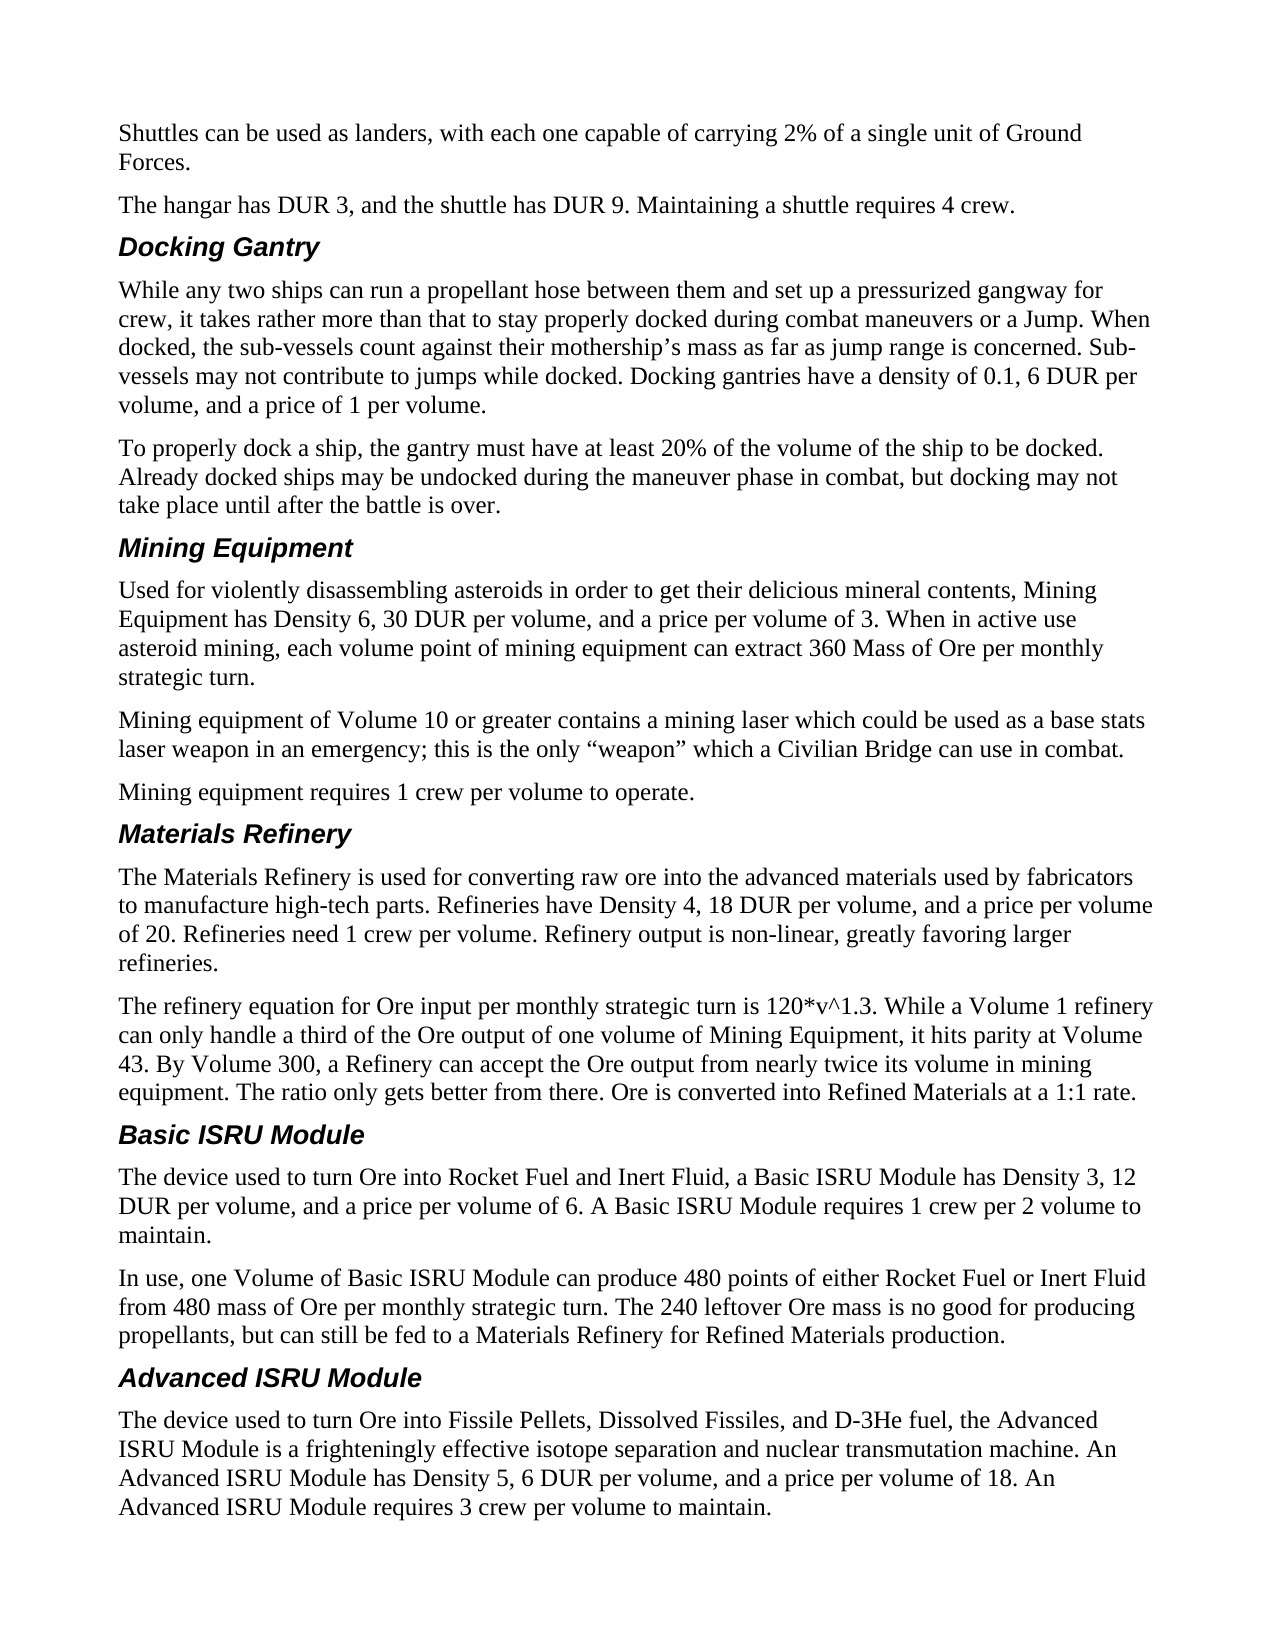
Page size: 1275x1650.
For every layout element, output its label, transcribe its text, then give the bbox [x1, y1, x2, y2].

text Mining equipment requires 1 crew per volume to operate. [118, 777, 1157, 806]
text Used for violently disassembling asteroids in order to get their delicious mineral contents, Mining Equipment has Density 6, 30 DUR per volume, and a price per volume of 3. When in active use asteroid mining, each volume point of mining equipment can extract 360 Mass of Ore per monthly strategic turn. [118, 576, 1157, 691]
text Mining equipment of Volume 10 or greater contains a mining laser which could be used as a base stats laser weapon in an emergency; this is the only “weapon” which a Civilian Bridge can use in combat. [118, 705, 1157, 762]
subtitle Basic ISRU Module [118, 1119, 1157, 1150]
text The hangar has DUR 3, and the shuttle has DUR 9. Maintaining a shuttle requires 4 crew. [118, 190, 1157, 219]
text The refinery equation for Ore input per monthly strategic turn is 120*v^1.3. While a Volume 1 refinery can only handle a third of the Ore output of one volume of Mining Equipment, it hits parity at Volume 43. By Volume 300, a Refinery can accept the Ore output from nearly twice its volume in mining equipment. The ratio only gets better from there. Ore is converted into Refined Materials at a 1:1 rate. [118, 991, 1157, 1106]
subtitle Mining Equipment [118, 532, 1157, 563]
text In use, one Volume of Basic ISRU Module can produce 480 points of either Rocket Fuel or Inert Fluid from 480 mass of Ore per monthly strategic turn. The 240 leftover Ore mass is no good for producing propellants, but can still be fed to a Materials Refinery for Refined Materials production. [118, 1263, 1157, 1349]
text The device used to turn Ore into Fissile Pellets, Dissolved Fissiles, and D-3He fuel, the Advanced ISRU Module is a frighteningly effective isotope separation and nuclear transmutation machine. An Advanced ISRU Module has Density 5, 6 DUR per volume, and a price per volume of 18. An Advanced ISRU Module requires 3 crew per volume to maintain. [118, 1406, 1157, 1521]
text While any two ships can run a propellant hose between them and set up a pressurized gangway for crew, it takes rather more than that to stay properly docked during combat maneuvers or a Jump. When docked, the sub-vessels count against their mothership’s mass as far as jump range is concerned. Sub-vessels may not contribute to jumps while docked. Docking gantries have a density of 0.1, 6 DUR per volume, and a price of 1 per volume. [118, 275, 1157, 419]
text Shuttles can be used as landers, with each one capable of carrying 2% of a single unit of Ground Forces. [118, 118, 1157, 176]
text To properly dock a ship, the gantry must have at least 20% of the volume of the ship to be docked. Already docked ships may be undocked during the maneuver phase in combat, but docking may not take place until after the battle is over. [118, 433, 1157, 519]
text The device used to turn Ore into Rocket Fuel and Inert Fluid, a Basic ISRU Module has Density 3, 12 DUR per volume, and a price per volume of 6. A Basic ISRU Module requires 1 crew per 2 volume to maintain. [118, 1162, 1157, 1249]
subtitle Docking Gantry [118, 231, 1157, 262]
text The Materials Refinery is used for converting raw ore into the advanced materials used by fabricators to manufacture high-tech parts. Refineries have Density 4, 18 DUR per volume, and a price per volume of 20. Refineries need 1 crew per volume. Refinery output is non-linear, greatly favoring larger refineries. [118, 862, 1157, 977]
subtitle Materials Refinery [118, 818, 1157, 849]
subtitle Advanced ISRU Module [118, 1362, 1157, 1393]
